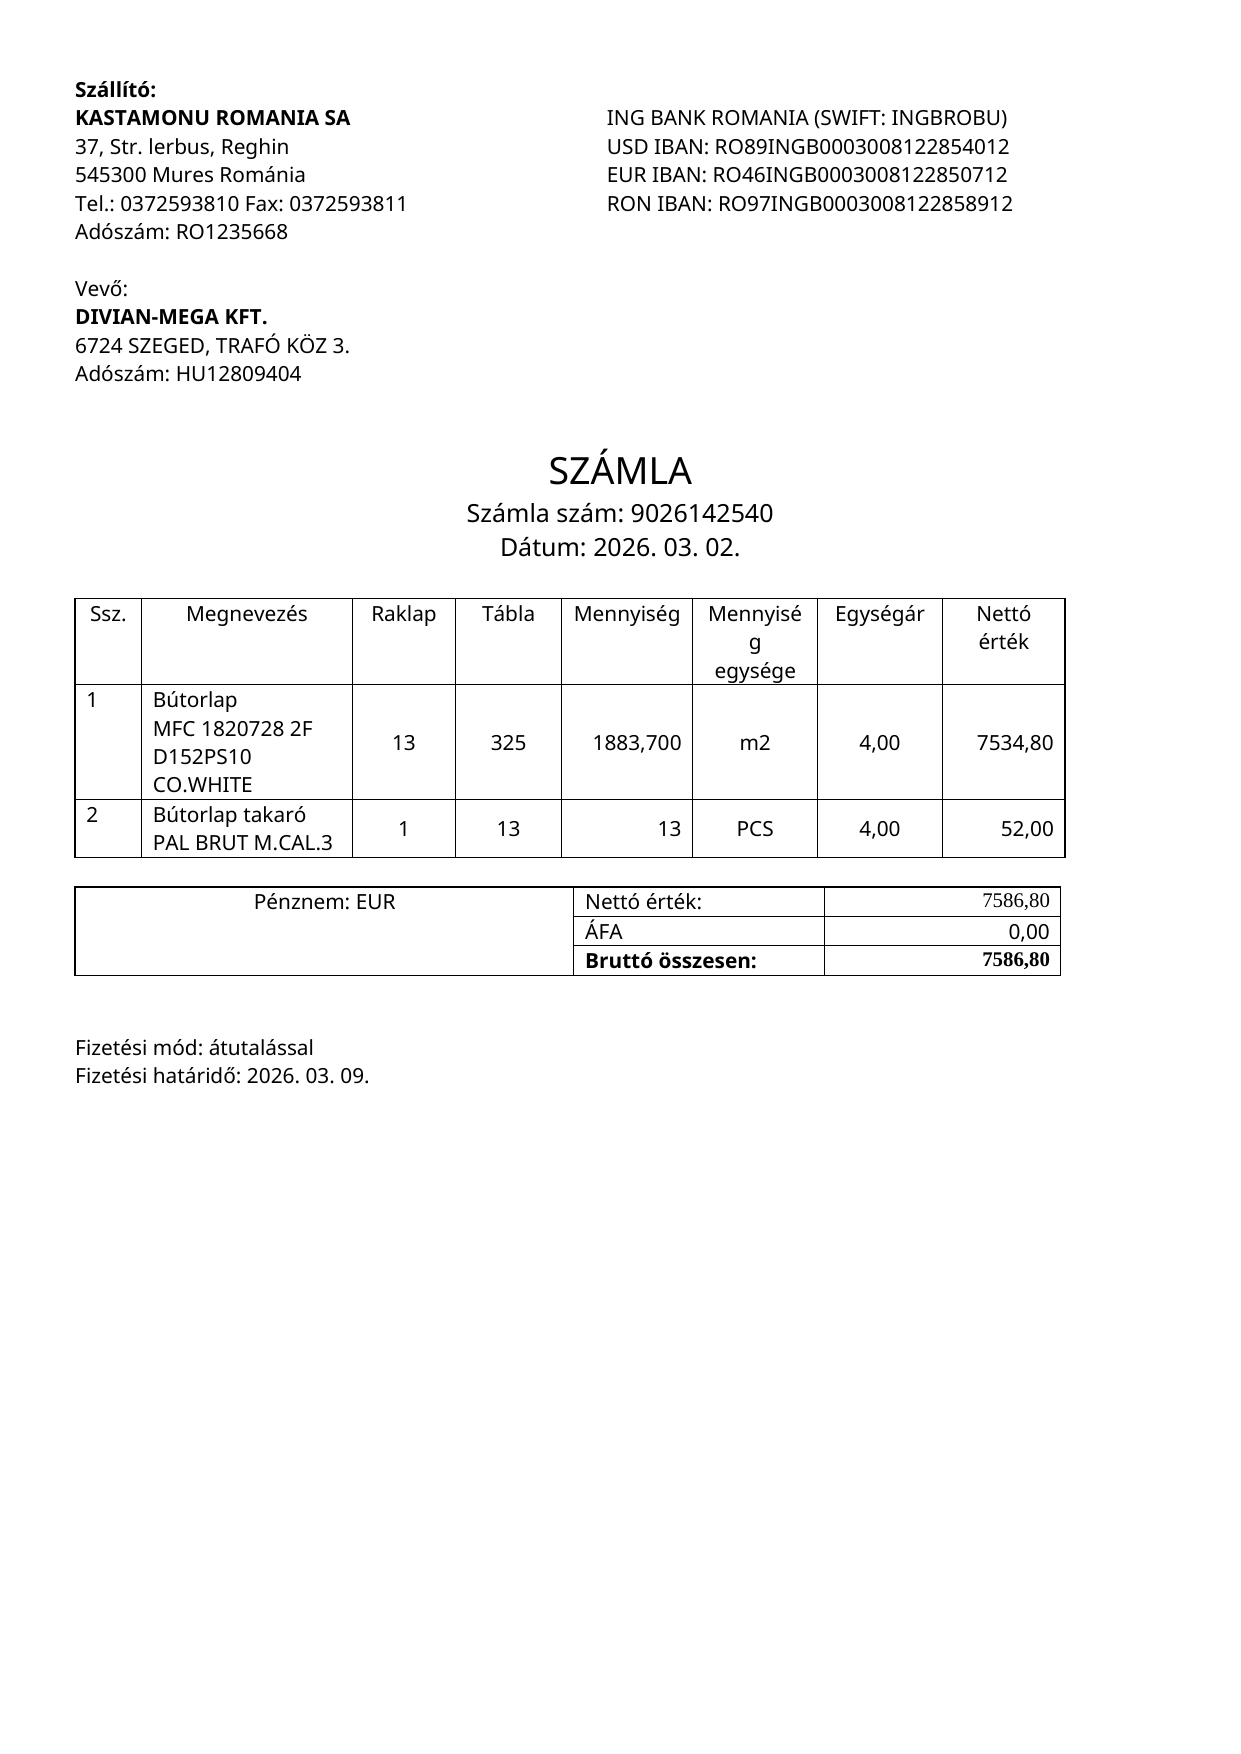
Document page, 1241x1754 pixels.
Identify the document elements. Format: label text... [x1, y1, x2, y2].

text Adószám: RO1235668 [75, 217, 1165, 246]
text Szállító: [75, 75, 1165, 103]
table_header Raklap [353, 599, 455, 684]
table_header Nettó érték [943, 599, 1064, 684]
text 6724 SZEGED, TRAFÓ KÖZ 3. [75, 331, 1165, 359]
table_header Megnevezés [142, 599, 352, 684]
table_cell 13 [353, 685, 455, 799]
table_cell 1 [76, 685, 141, 799]
text Fizetési mód: átutalással [75, 1033, 1165, 1061]
table_cell 1 [353, 800, 455, 857]
text Vevő: [75, 274, 1165, 302]
table_header Nettó érték: [574, 888, 824, 916]
table_cell 13 [456, 800, 561, 857]
table_cell Bútorlap MFC 1820728 2F D152PS10 CO.WHITE [142, 685, 352, 799]
text Számla szám: 9026142540 [75, 496, 1165, 530]
text 545300 Mures Románia EUR IBAN: RO46INGB0003008122850712 [75, 160, 1165, 189]
text SZÁMLA [75, 445, 1165, 496]
text KASTAMONU ROMANIA SA ING BANK ROMANIA (SWIFT: INGBROBU) [75, 103, 1165, 132]
table_header Egységár [818, 599, 942, 684]
table_cell 7534,80 [943, 685, 1064, 799]
table_header Mennyiség egysége [693, 599, 817, 684]
table_header Pénznem: EUR [76, 888, 573, 975]
table_cell m2 [693, 685, 817, 799]
text Tel.: 0372593810 Fax: 0372593811 RON IBAN: RO97INGB0003008122858912 [75, 189, 1165, 217]
text DIVIAN-MEGA KFT. [75, 302, 1165, 331]
table_cell 4,00 [818, 685, 942, 799]
table_header 7586,80 [825, 888, 1060, 916]
table_cell 13 [562, 800, 692, 857]
text Dátum: 2026. 03. 02. [75, 530, 1165, 564]
text 37, Str. lerbus, Reghin USD IBAN: RO89INGB0003008122854012 [75, 132, 1165, 160]
table_cell Bruttó összesen: [574, 946, 824, 975]
table_cell Bútorlap takaró PAL BRUT M.CAL.3 [142, 800, 352, 857]
table_header Mennyiség [562, 599, 692, 684]
table_cell 7586,80 [825, 946, 1060, 975]
table_header Ssz. [76, 599, 141, 684]
text Fizetési határidő: 2026. 03. 09. [75, 1061, 1165, 1090]
table_cell 0,00 [825, 917, 1060, 945]
table_cell PCS [693, 800, 817, 857]
text Adószám: HU12809404 [75, 359, 1165, 388]
table_cell 52,00 [943, 800, 1064, 857]
table_header Tábla [456, 599, 561, 684]
table_cell 4,00 [818, 800, 942, 857]
table_cell ÁFA [574, 917, 824, 945]
table_cell 2 [76, 800, 141, 857]
table_cell 1883,700 [562, 685, 692, 799]
table_cell 325 [456, 685, 561, 799]
